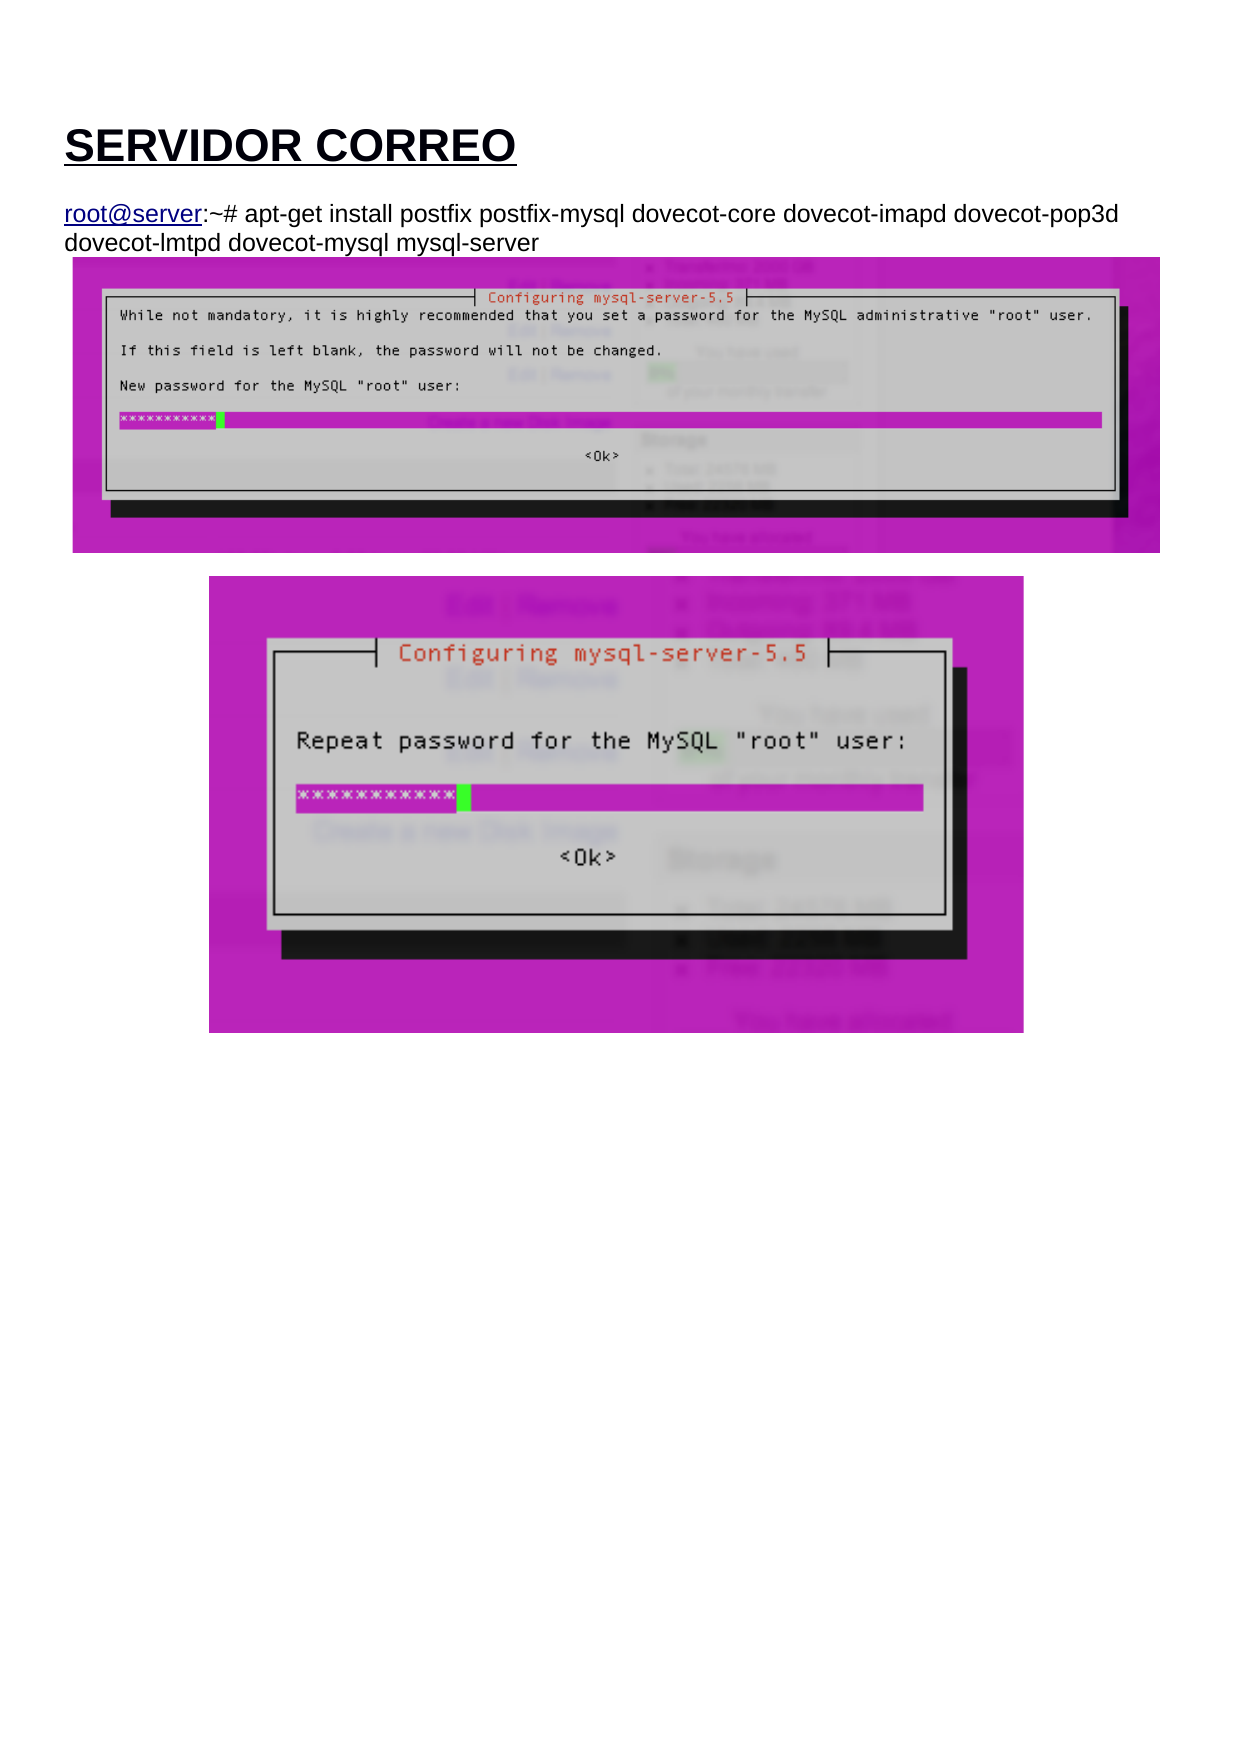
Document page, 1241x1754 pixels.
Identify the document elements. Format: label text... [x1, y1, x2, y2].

picture [209, 576, 1024, 1033]
text SERVIDOR CORREO [64, 118, 1169, 171]
picture [72, 257, 1160, 553]
text root@server:~# apt-get install postfix postfix-mysql dovecot-core dovecot-imapd dovecot-pop3d dovecot-lmtpd dovecot-mysql mysql-server [64, 199, 1169, 257]
